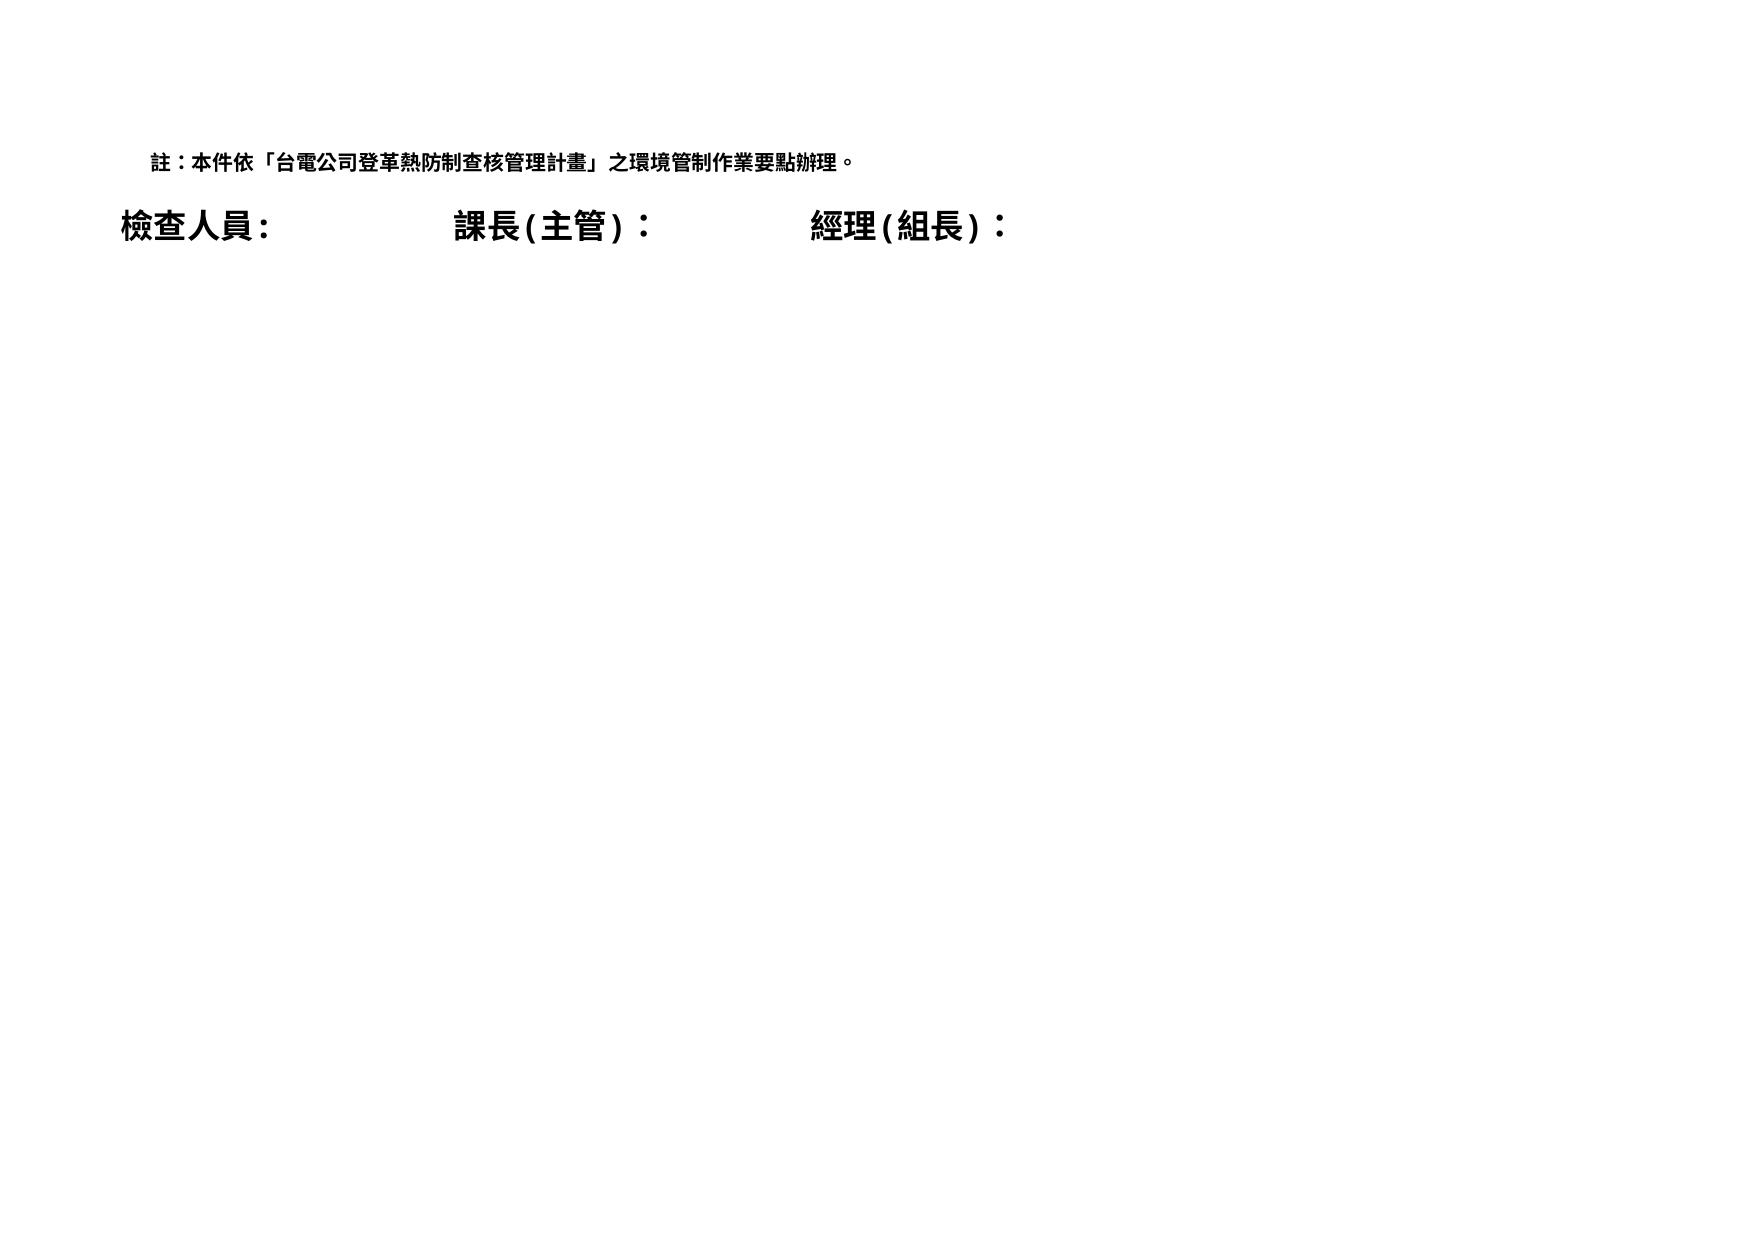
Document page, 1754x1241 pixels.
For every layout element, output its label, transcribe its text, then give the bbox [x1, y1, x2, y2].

subtitle 註：本件依「台電公司登革熱防制查核管理計畫」之環境管制作業要點辦理。 [150, 120, 1604, 183]
text 檢查人員: 課長(主管)： 經理(組長)： [120, 183, 1604, 245]
